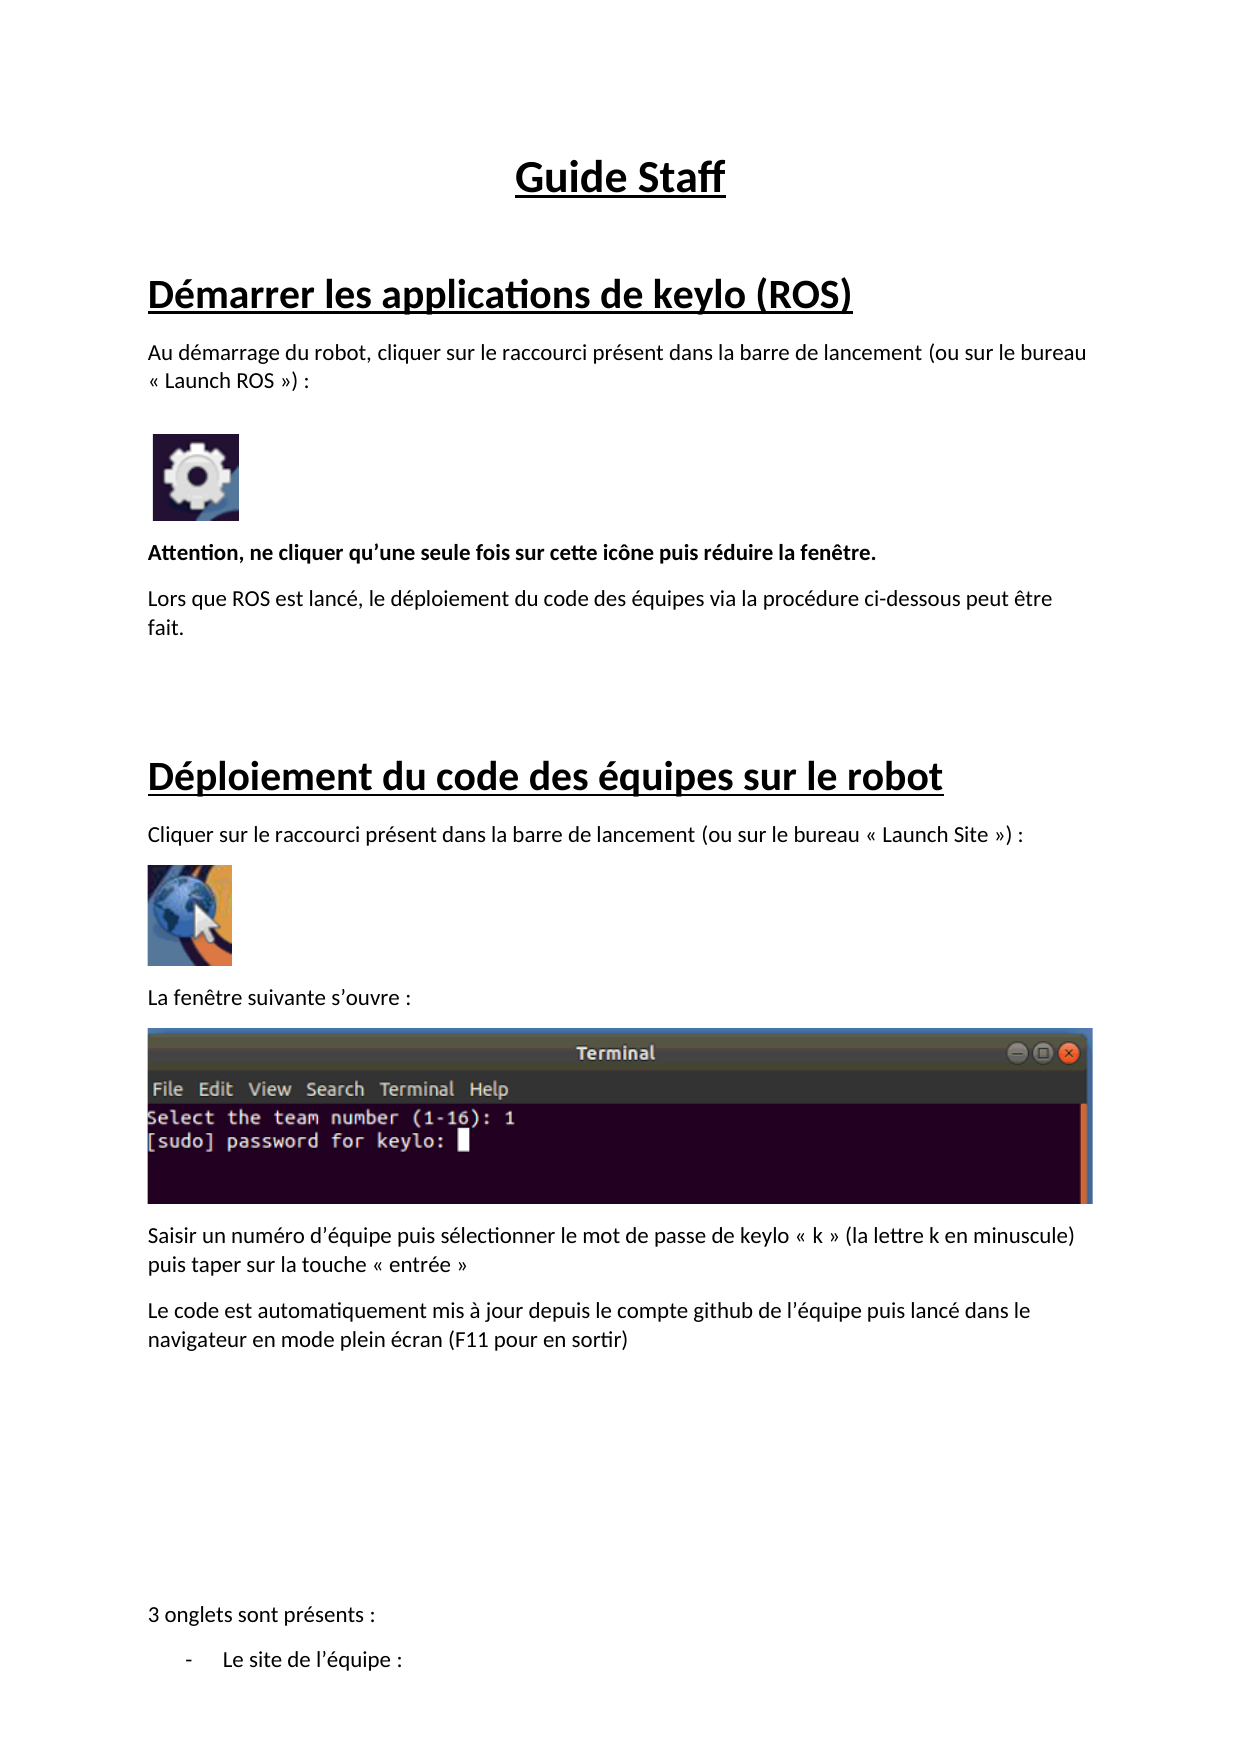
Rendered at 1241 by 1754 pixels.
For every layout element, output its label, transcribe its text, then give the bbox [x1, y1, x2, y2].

text Au démarrage du robot, cliquer sur le raccourci présent dans la barre de lancement (ou sur le bureau « Launch ROS ») : [148, 338, 1093, 395]
text La fenêtre suivante s’ouvre : [148, 983, 1093, 1011]
text Saisir un numéro d’équipe puis sélectionner le mot de passe de keylo « k » (la lettre k en minuscule) puis taper sur la touche « entrée » [148, 1222, 1093, 1279]
text Lors que ROS est lancé, le déploiement du code des équipes via la procédure ci-dessous peut être fait. [148, 584, 1093, 641]
text Démarrer les applications de keylo (ROS) [148, 268, 1093, 319]
text Cliquer sur le raccourci présent dans la barre de lancement (ou sur le bureau « Launch Site ») : [148, 820, 1093, 848]
text Guide Staff [148, 148, 1093, 203]
text Déploiement du code des équipes sur le robot [148, 750, 1093, 801]
text 3 onglets sont présents : [148, 1600, 1093, 1628]
text Attention, ne cliquer qu’une seule fois sur cette icône puis réduire la fenêtre. [148, 538, 1093, 566]
text Le code est automatiquement mis à jour depuis le compte github de l’équipe puis lancé dans le navigateur en mode plein écran (F11 pour en sortir) [148, 1296, 1093, 1353]
list Le site de l’équipe : [185, 1646, 1093, 1673]
